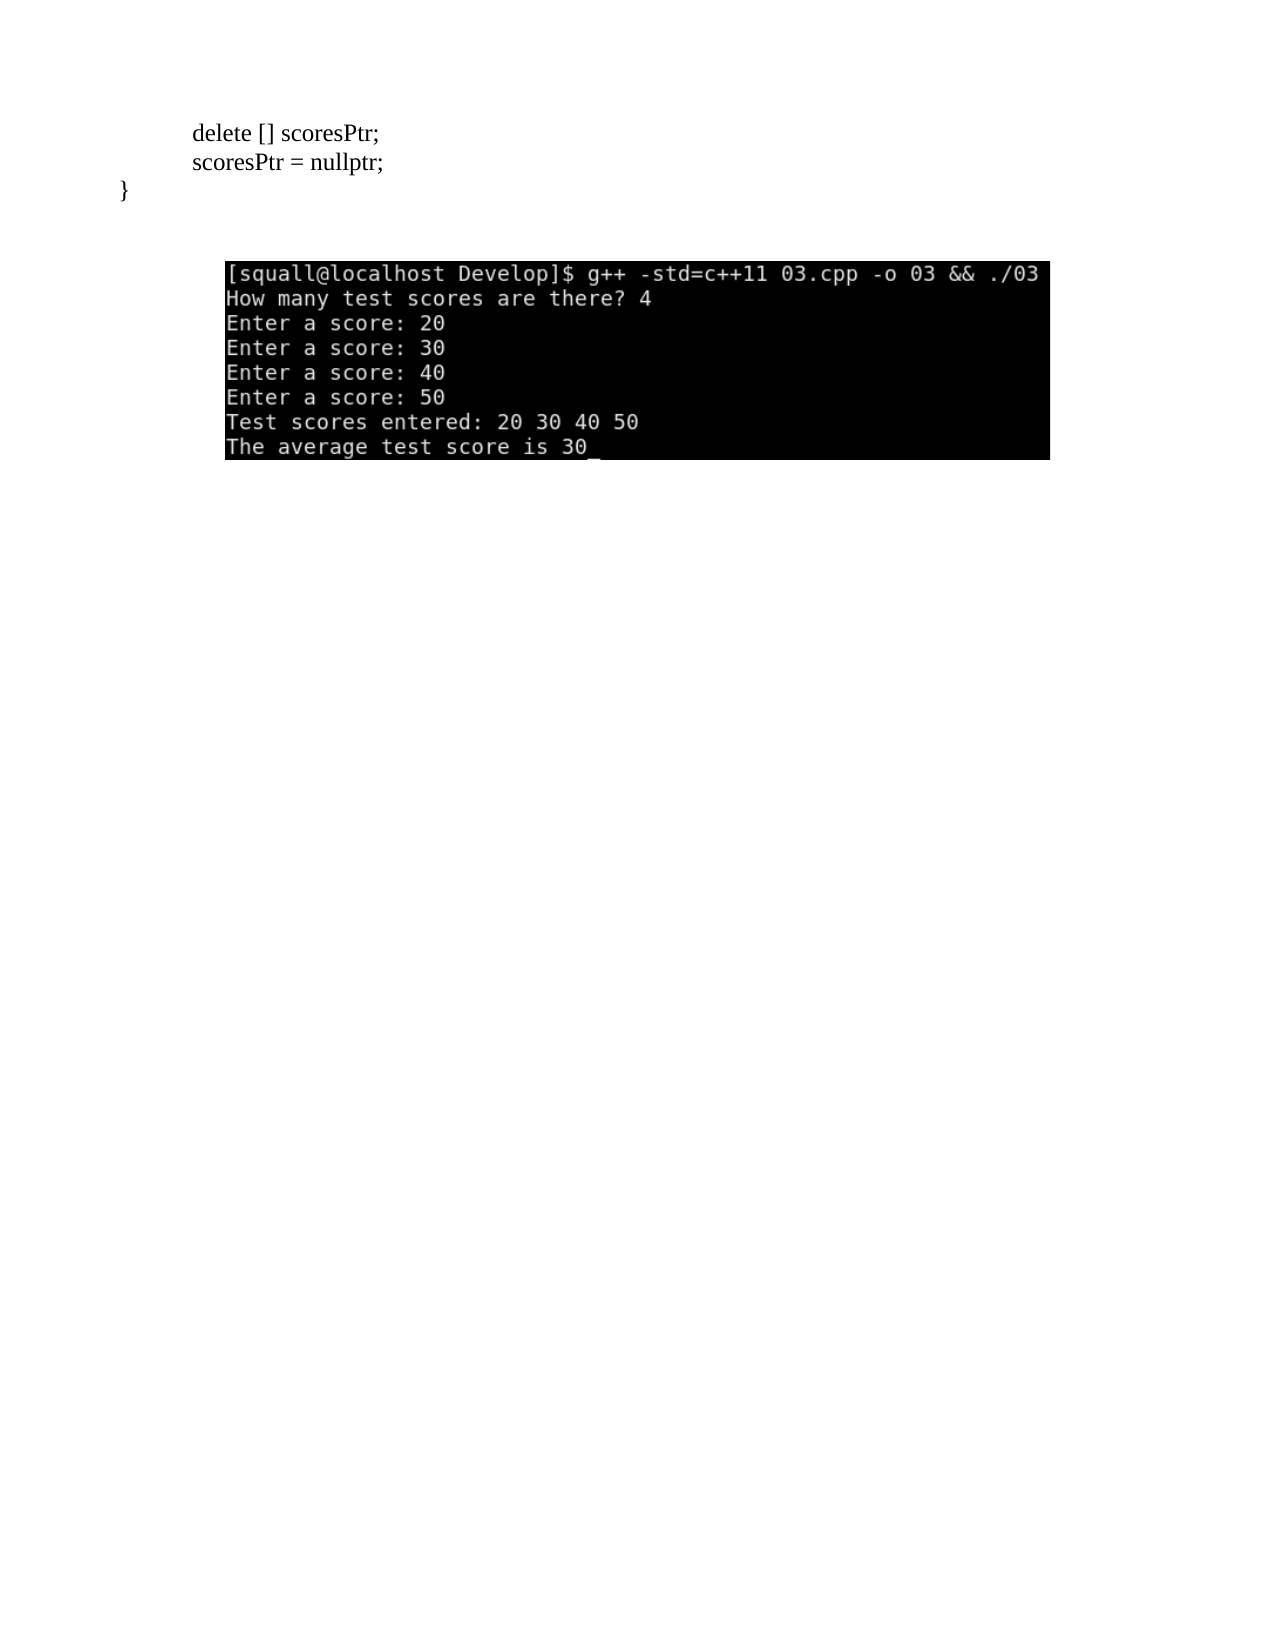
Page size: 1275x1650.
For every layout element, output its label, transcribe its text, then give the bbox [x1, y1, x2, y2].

text scoresPtr = nullptr; [118, 147, 1157, 176]
text } [118, 176, 1157, 204]
picture [225, 261, 1050, 460]
text delete [] scoresPtr; [118, 118, 1157, 147]
